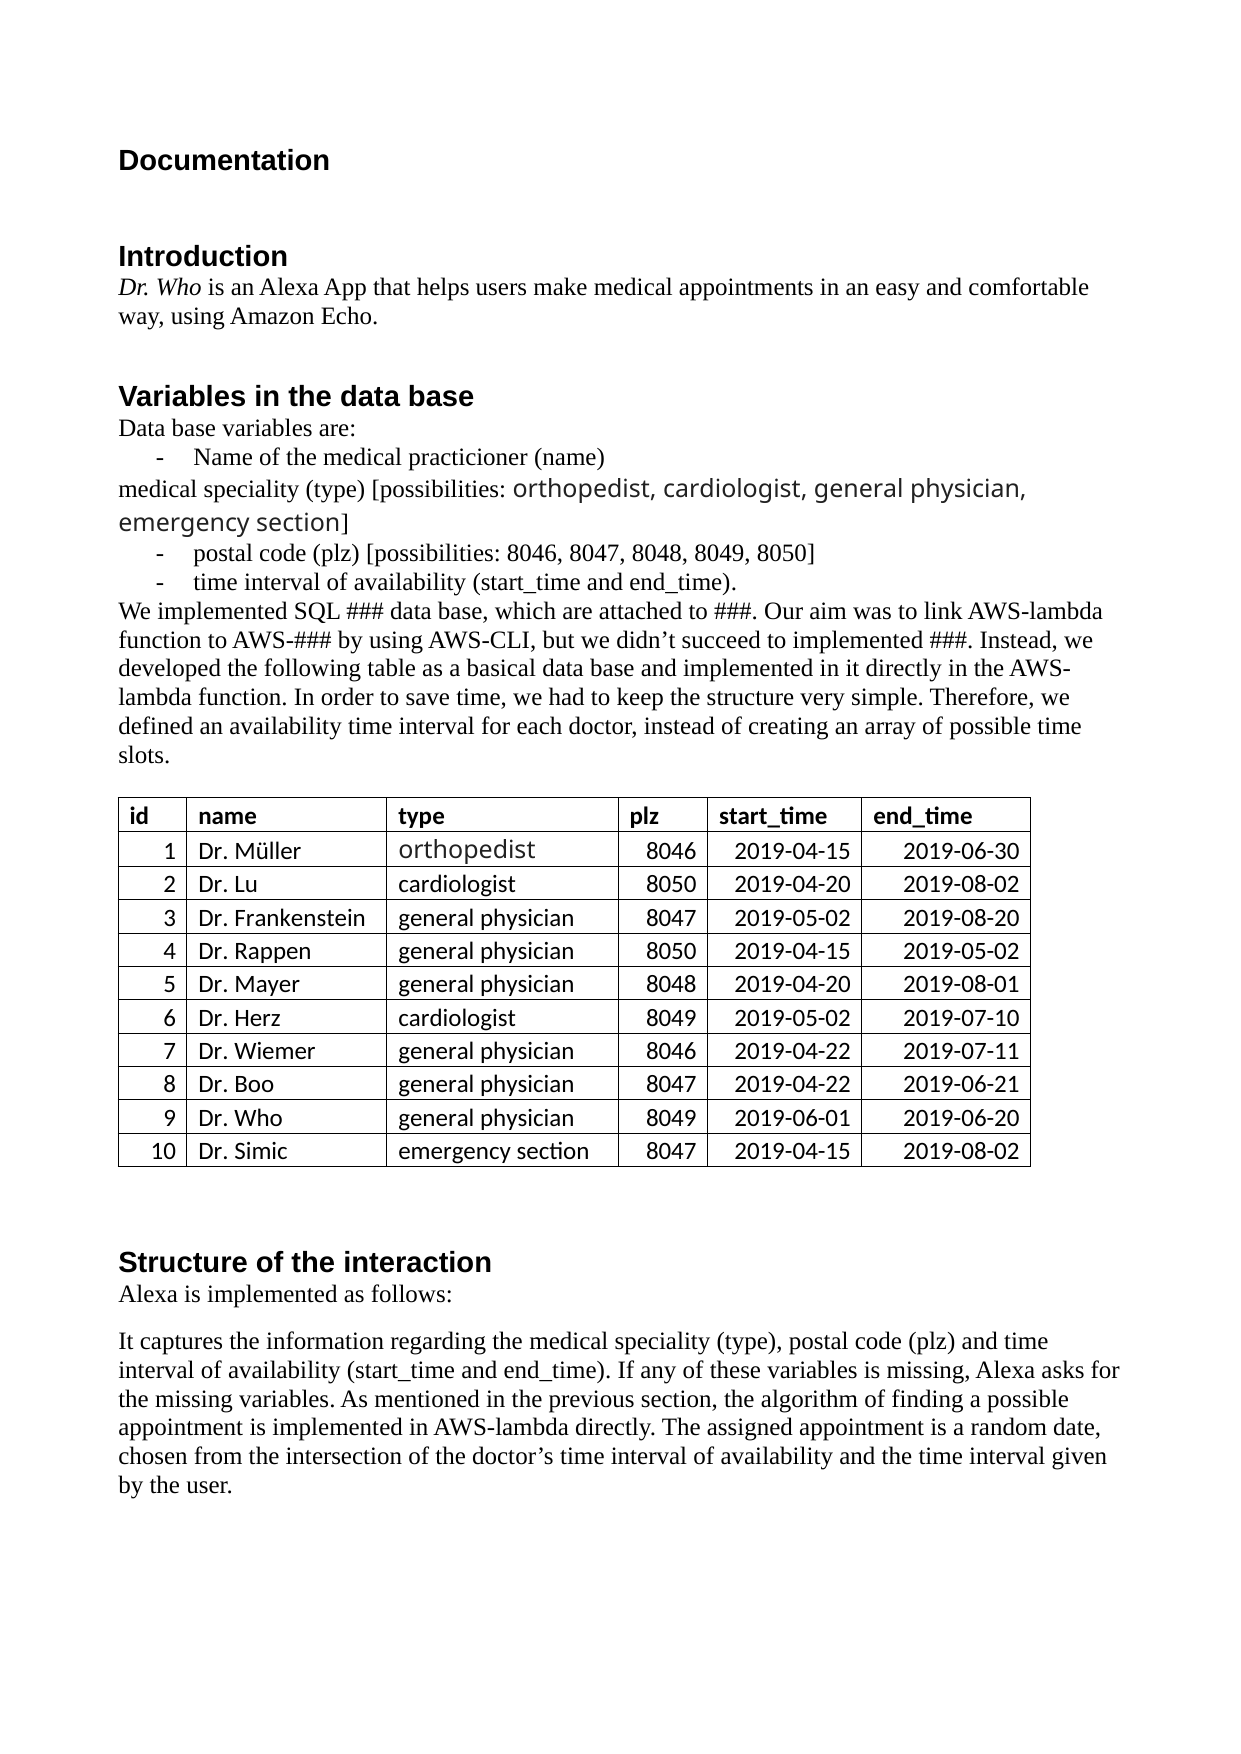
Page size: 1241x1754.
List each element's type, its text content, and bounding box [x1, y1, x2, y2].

text Alexa is implemented as follows: [118, 1279, 1122, 1307]
table_header type [387, 798, 618, 831]
table_cell 2019-08-20 [862, 900, 1030, 932]
text Dr. Who is an Alexa App that helps users make medical appointments in an easy and comfortable way, using Amazon Echo. [118, 272, 1122, 330]
text It captures the information regarding the medical speciality (type), postal code (plz) and time interval of availability (start_time and end_time). If any of these variables is missing, Alexa asks for the missing variables. As mentioned in the previous section, the algorithm of finding a possible appointment is implemented in AWS-lambda directly. The assigned appointment is a random date, chosen from the intersection of the doctor’s time interval of availability and the time interval given by the user. [118, 1326, 1122, 1499]
table_cell general physician [387, 1100, 618, 1132]
table_cell Dr. Wiemer [187, 1034, 386, 1066]
table_cell 2019-06-20 [862, 1100, 1030, 1132]
table_cell general physician [387, 1067, 618, 1099]
table_cell 1 [119, 832, 186, 866]
table_cell general physician [387, 967, 618, 999]
table_cell 2019-04-15 [708, 832, 861, 866]
table_header start_time [708, 798, 861, 831]
table_cell 2019-05-02 [862, 934, 1030, 966]
table_cell 2019-04-22 [708, 1067, 861, 1099]
table_cell 8050 [619, 934, 707, 966]
table_header id [119, 798, 186, 831]
list Name of the medical practicioner (name) [156, 442, 1122, 470]
table_cell 8049 [619, 1100, 707, 1132]
table_cell Dr. Mayer [187, 967, 386, 999]
table_cell Dr. Boo [187, 1067, 386, 1099]
table_cell 2019-08-02 [862, 867, 1030, 899]
table_cell cardiologist [387, 867, 618, 899]
table_cell 2019-07-10 [862, 1000, 1030, 1032]
table_header end_time [862, 798, 1030, 831]
table_cell 8 [119, 1067, 186, 1099]
table_cell emergency section [387, 1134, 618, 1166]
table_cell 8046 [619, 1034, 707, 1066]
table_cell 8050 [619, 867, 707, 899]
table_cell 2019-06-21 [862, 1067, 1030, 1099]
text We implemented SQL ### data base, which are attached to ###. Our aim was to link AWS-lambda function to AWS-### by using AWS-CLI, but we didn’t succeed to implemented ###. Instead, we developed the following table as a basical data base and implemented in it directly in the AWS-lambda function. In order to save time, we had to keep the structure very simple. Therefore, we defined an availability time interval for each doctor, instead of creating an array of possible time slots. [118, 596, 1122, 768]
table_cell Dr. Müller [187, 832, 386, 866]
table_cell Dr. Lu [187, 867, 386, 899]
table_cell general physician [387, 934, 618, 966]
table_cell 8046 [619, 832, 707, 866]
table_cell Dr. Frankenstein [187, 900, 386, 932]
table_cell 8047 [619, 1067, 707, 1099]
table_cell 4 [119, 934, 186, 966]
table_cell 2019-04-22 [708, 1034, 861, 1066]
subtitle Variables in the data base [118, 379, 1122, 413]
table_cell 5 [119, 967, 186, 999]
text Data base variables are: [118, 413, 1122, 442]
table_header plz [619, 798, 707, 831]
list postal code (plz) [possibilities: 8046, 8047, 8048, 8049, 8050] [156, 538, 1122, 567]
table_cell 2019-08-01 [862, 967, 1030, 999]
table_cell 2019-08-02 [862, 1134, 1030, 1166]
table_cell 10 [119, 1134, 186, 1166]
table_cell Dr. Rappen [187, 934, 386, 966]
table_cell 6 [119, 1000, 186, 1032]
subtitle Documentation [118, 143, 1122, 177]
table_cell cardiologist [387, 1000, 618, 1032]
table_cell 7 [119, 1034, 186, 1066]
text medical speciality (type) [possibilities: orthopedist, cardiologist, general physician, emergency section] [118, 470, 1122, 538]
table_cell 3 [119, 900, 186, 932]
table_cell 2019-06-30 [862, 832, 1030, 866]
table_cell orthopedist [387, 832, 618, 866]
table_cell 8049 [619, 1000, 707, 1032]
table_cell 2019-04-20 [708, 867, 861, 899]
table_cell 2019-05-02 [708, 1000, 861, 1032]
table_cell 2019-04-15 [708, 1134, 861, 1166]
table_cell 8048 [619, 967, 707, 999]
subtitle Introduction [118, 239, 1122, 272]
table_cell 2019-04-20 [708, 967, 861, 999]
table_cell 2 [119, 867, 186, 899]
table_cell Dr. Who [187, 1100, 386, 1132]
table_cell general physician [387, 1034, 618, 1066]
table_cell 2019-06-01 [708, 1100, 861, 1132]
table_cell general physician [387, 900, 618, 932]
table_cell 2019-07-11 [862, 1034, 1030, 1066]
table_cell 2019-05-02 [708, 900, 861, 932]
subtitle Structure of the interaction [118, 1245, 1122, 1279]
list time interval of availability (start_time and end_time). [156, 567, 1122, 596]
table_cell Dr. Herz [187, 1000, 386, 1032]
table_cell 8047 [619, 1134, 707, 1166]
table_cell 9 [119, 1100, 186, 1132]
table_header name [187, 798, 386, 831]
table_cell Dr. Simic [187, 1134, 386, 1166]
table_cell 8047 [619, 900, 707, 932]
table_cell 2019-04-15 [708, 934, 861, 966]
